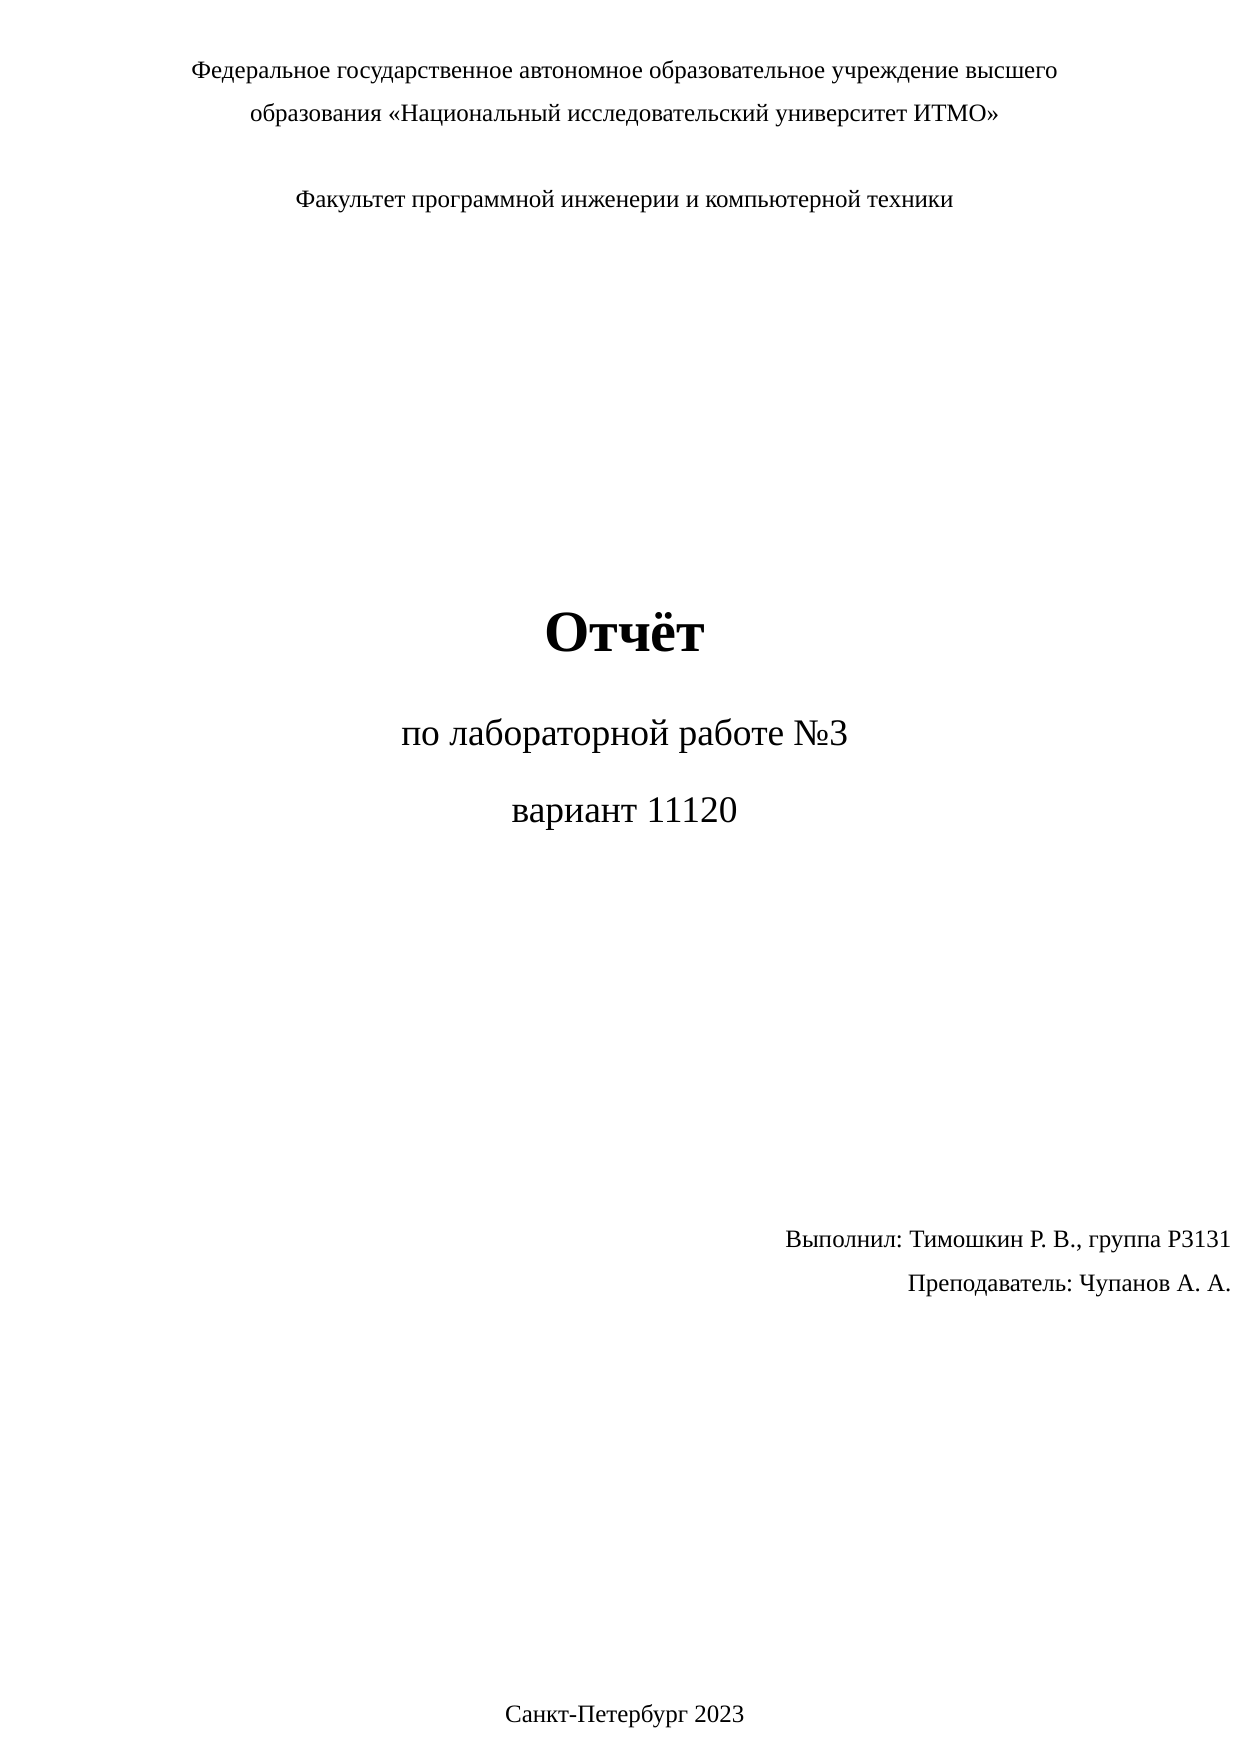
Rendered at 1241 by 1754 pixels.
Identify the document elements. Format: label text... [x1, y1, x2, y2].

text Федеральное государственное автономное образовательное учреждение высшего [18, 55, 1231, 84]
text Выполнил: Тимошкин Р. В., группа P3131 [18, 1224, 1231, 1253]
subtitle по лабораторной работе №3 [18, 711, 1231, 754]
text образования «Национальный исследовательский университет ИТМО» [18, 98, 1231, 127]
text Факультет программной инженерии и компьютерной техники [18, 184, 1231, 213]
text Санкт-Петербург 2023 [18, 1699, 1231, 1728]
title Отчёт [18, 597, 1231, 664]
text Преподаватель: Чупанов А. А. [18, 1268, 1231, 1296]
subtitle вариант 11120 [18, 788, 1231, 831]
